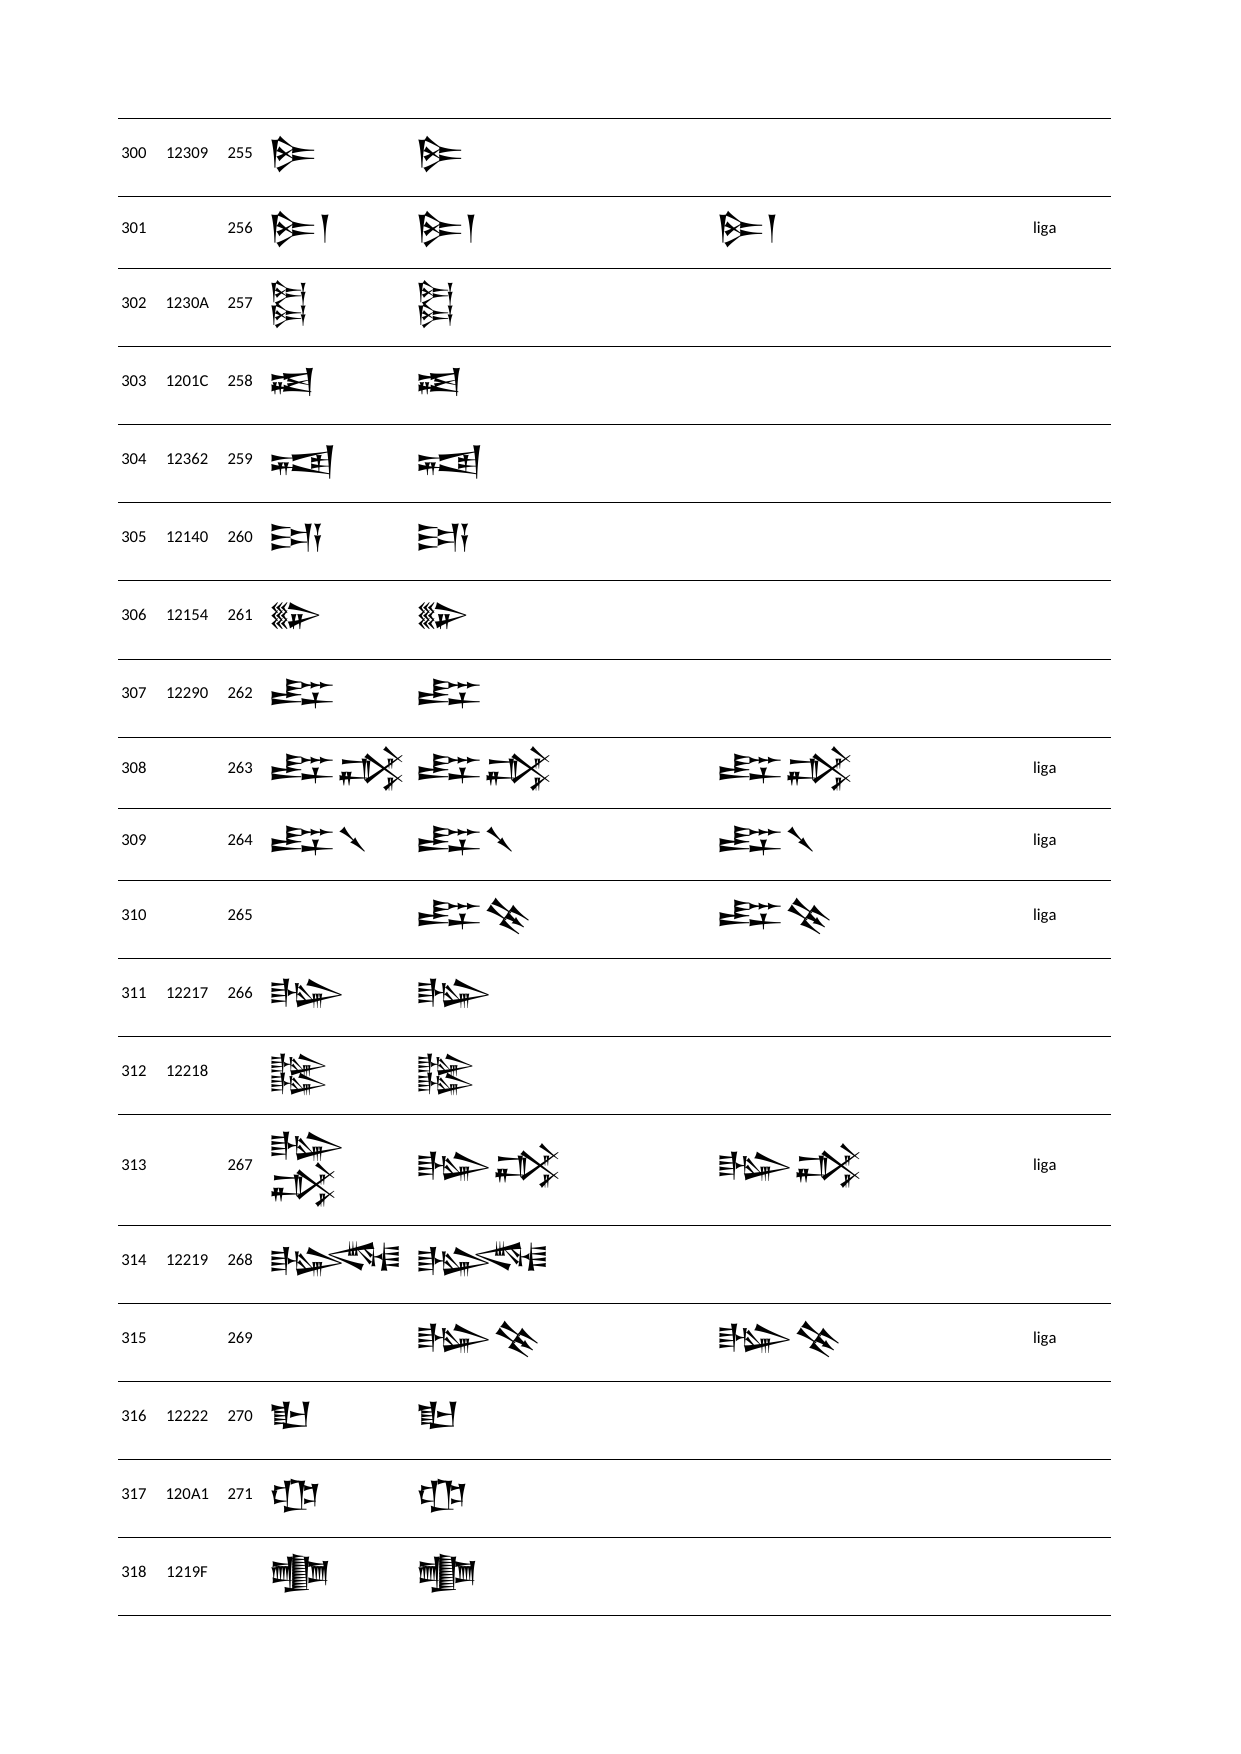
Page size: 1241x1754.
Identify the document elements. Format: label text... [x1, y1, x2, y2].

table_cell liga [1030, 738, 1111, 808]
table_cell 𒊐𒃶 [412, 738, 713, 808]
table_cell 255 [214, 119, 266, 196]
table_cell 𒈗 [266, 959, 412, 1036]
table_cell [214, 1538, 266, 1615]
table_cell 12140 [160, 503, 214, 580]
table_cell 𒊐𒃶 [266, 738, 412, 808]
table_cell 𒈗𒃶 [266, 1115, 412, 1224]
table_cell 𒆟 [266, 1538, 412, 1615]
table_cell [1030, 959, 1111, 1036]
table_cell 12219 [160, 1226, 214, 1303]
table_cell liga [1030, 1115, 1111, 1224]
table_cell 301 [118, 197, 160, 268]
table_cell [713, 119, 1030, 196]
table_cell [160, 738, 214, 808]
table_cell [713, 581, 1030, 658]
table_cell 𒀜 [412, 347, 713, 424]
table_cell [713, 425, 1030, 502]
table_cell 268 [214, 1226, 266, 1303]
table_cell 1219F [160, 1538, 214, 1615]
table_cell 261 [214, 581, 266, 658]
table_cell [160, 881, 214, 958]
table_cell [160, 197, 214, 268]
table_cell liga [1030, 809, 1111, 880]
table_cell [266, 881, 412, 958]
table_cell 𒀜 [266, 347, 412, 424]
table_cell liga [1030, 197, 1111, 268]
table_cell 310 [118, 881, 160, 958]
table_cell 257 [214, 269, 266, 346]
table_cell 12362 [160, 425, 214, 502]
table_cell 308 [118, 738, 160, 808]
table_cell [713, 1382, 1030, 1459]
table_cell 271 [214, 1460, 266, 1537]
table_cell 316 [118, 1382, 160, 1459]
table_cell 269 [214, 1304, 266, 1381]
table_cell [713, 347, 1030, 424]
table_cell 313 [118, 1115, 160, 1224]
table_cell 300 [118, 119, 160, 196]
table_cell 263 [214, 738, 266, 808]
table_cell 𒍢 [266, 425, 412, 502]
table_cell 306 [118, 581, 160, 658]
table_cell 258 [214, 347, 266, 424]
table_cell [1030, 1538, 1111, 1615]
table_cell liga [1030, 1304, 1111, 1381]
table_cell 1230A [160, 269, 214, 346]
table_cell 𒈢 [412, 1382, 713, 1459]
table_cell 𒊐 [412, 660, 713, 737]
table_cell 𒊐𒃵 [412, 809, 713, 880]
table_cell [266, 1304, 412, 1381]
table_cell 314 [118, 1226, 160, 1303]
table_cell [1030, 119, 1111, 196]
table_cell 𒈗𒃶 [713, 1115, 1030, 1224]
table_cell [1030, 1037, 1111, 1114]
table_cell 303 [118, 347, 160, 424]
table_cell [1030, 1382, 1111, 1459]
table_cell [1030, 581, 1111, 658]
table_cell [1030, 1226, 1111, 1303]
table_cell 12309 [160, 119, 214, 196]
table_cell [1030, 269, 1111, 346]
table_cell 𒈘 [412, 1037, 713, 1114]
table_cell 𒅔 [266, 581, 412, 658]
table_cell 264 [214, 809, 266, 880]
table_cell 𒊐𒃵 [266, 809, 412, 880]
table_cell 260 [214, 503, 266, 580]
table_cell 𒌉𒁹 [713, 197, 1030, 268]
table_cell 120A1 [160, 1460, 214, 1537]
table_cell 262 [214, 660, 266, 737]
table_cell 𒂡 [412, 1460, 713, 1537]
table_cell 317 [118, 1460, 160, 1537]
table_cell 305 [118, 503, 160, 580]
table_cell 𒈗𒆚 [412, 1304, 713, 1381]
table_cell 𒅔 [412, 581, 713, 658]
table_cell 𒈗𒃶 [412, 1115, 713, 1224]
table_cell 12217 [160, 959, 214, 1036]
table_cell 311 [118, 959, 160, 1036]
table_cell [713, 269, 1030, 346]
table_cell 302 [118, 269, 160, 346]
table_cell 1201C [160, 347, 214, 424]
table_cell 307 [118, 660, 160, 737]
table_cell 309 [118, 809, 160, 880]
table_cell 𒊐 [266, 660, 412, 737]
table_cell 270 [214, 1382, 266, 1459]
table_cell [713, 1037, 1030, 1114]
table_cell [1030, 503, 1111, 580]
table_cell 𒊐𒃵 [713, 809, 1030, 880]
table_cell 𒌉 [266, 119, 412, 196]
table_cell 318 [118, 1538, 160, 1615]
table_cell liga [1030, 881, 1111, 958]
table_cell [1030, 347, 1111, 424]
table_cell 266 [214, 959, 266, 1036]
table_cell 𒂡 [266, 1460, 412, 1537]
table_cell [160, 1115, 214, 1224]
table_cell [1030, 1460, 1111, 1537]
table_cell [713, 1538, 1030, 1615]
table_cell 𒈘 [266, 1037, 412, 1114]
table_cell 𒅀 [266, 503, 412, 580]
table_cell 12154 [160, 581, 214, 658]
table_cell [713, 503, 1030, 580]
table_cell 𒌉 [412, 119, 713, 196]
table_cell [160, 1304, 214, 1381]
table_cell [1030, 425, 1111, 502]
table_cell 12290 [160, 660, 214, 737]
table_cell 265 [214, 881, 266, 958]
table_cell [214, 1037, 266, 1114]
table_cell 𒌊 [266, 269, 412, 346]
table_cell 𒆟 [412, 1538, 713, 1615]
table_cell 312 [118, 1037, 160, 1114]
table_cell 304 [118, 425, 160, 502]
table_cell [1030, 660, 1111, 737]
table_cell 267 [214, 1115, 266, 1224]
table_cell 𒅀 [412, 503, 713, 580]
table_cell 𒊐𒆚 [412, 881, 713, 958]
table_cell [713, 660, 1030, 737]
table_cell [713, 1226, 1030, 1303]
table_cell 𒊐𒃶 [713, 738, 1030, 808]
table_cell 𒈙 [266, 1226, 412, 1303]
table_cell 315 [118, 1304, 160, 1381]
table_cell 𒊐𒆚 [713, 881, 1030, 958]
table_cell 𒈙 [412, 1226, 713, 1303]
table_cell 𒍢 [412, 425, 713, 502]
table_cell 𒌉𒁹 [412, 197, 713, 268]
table_cell [713, 1460, 1030, 1537]
table_cell 𒈢 [266, 1382, 412, 1459]
table_cell 259 [214, 425, 266, 502]
table_cell 𒌊 [412, 269, 713, 346]
table_cell 𒈗 [412, 959, 713, 1036]
table_cell 256 [214, 197, 266, 268]
table_cell 12218 [160, 1037, 214, 1114]
table_cell 𒈗𒆚 [713, 1304, 1030, 1381]
table_cell 12222 [160, 1382, 214, 1459]
table_cell [160, 809, 214, 880]
table_cell [713, 959, 1030, 1036]
table_cell 𒌉𒁹 [266, 197, 412, 268]
